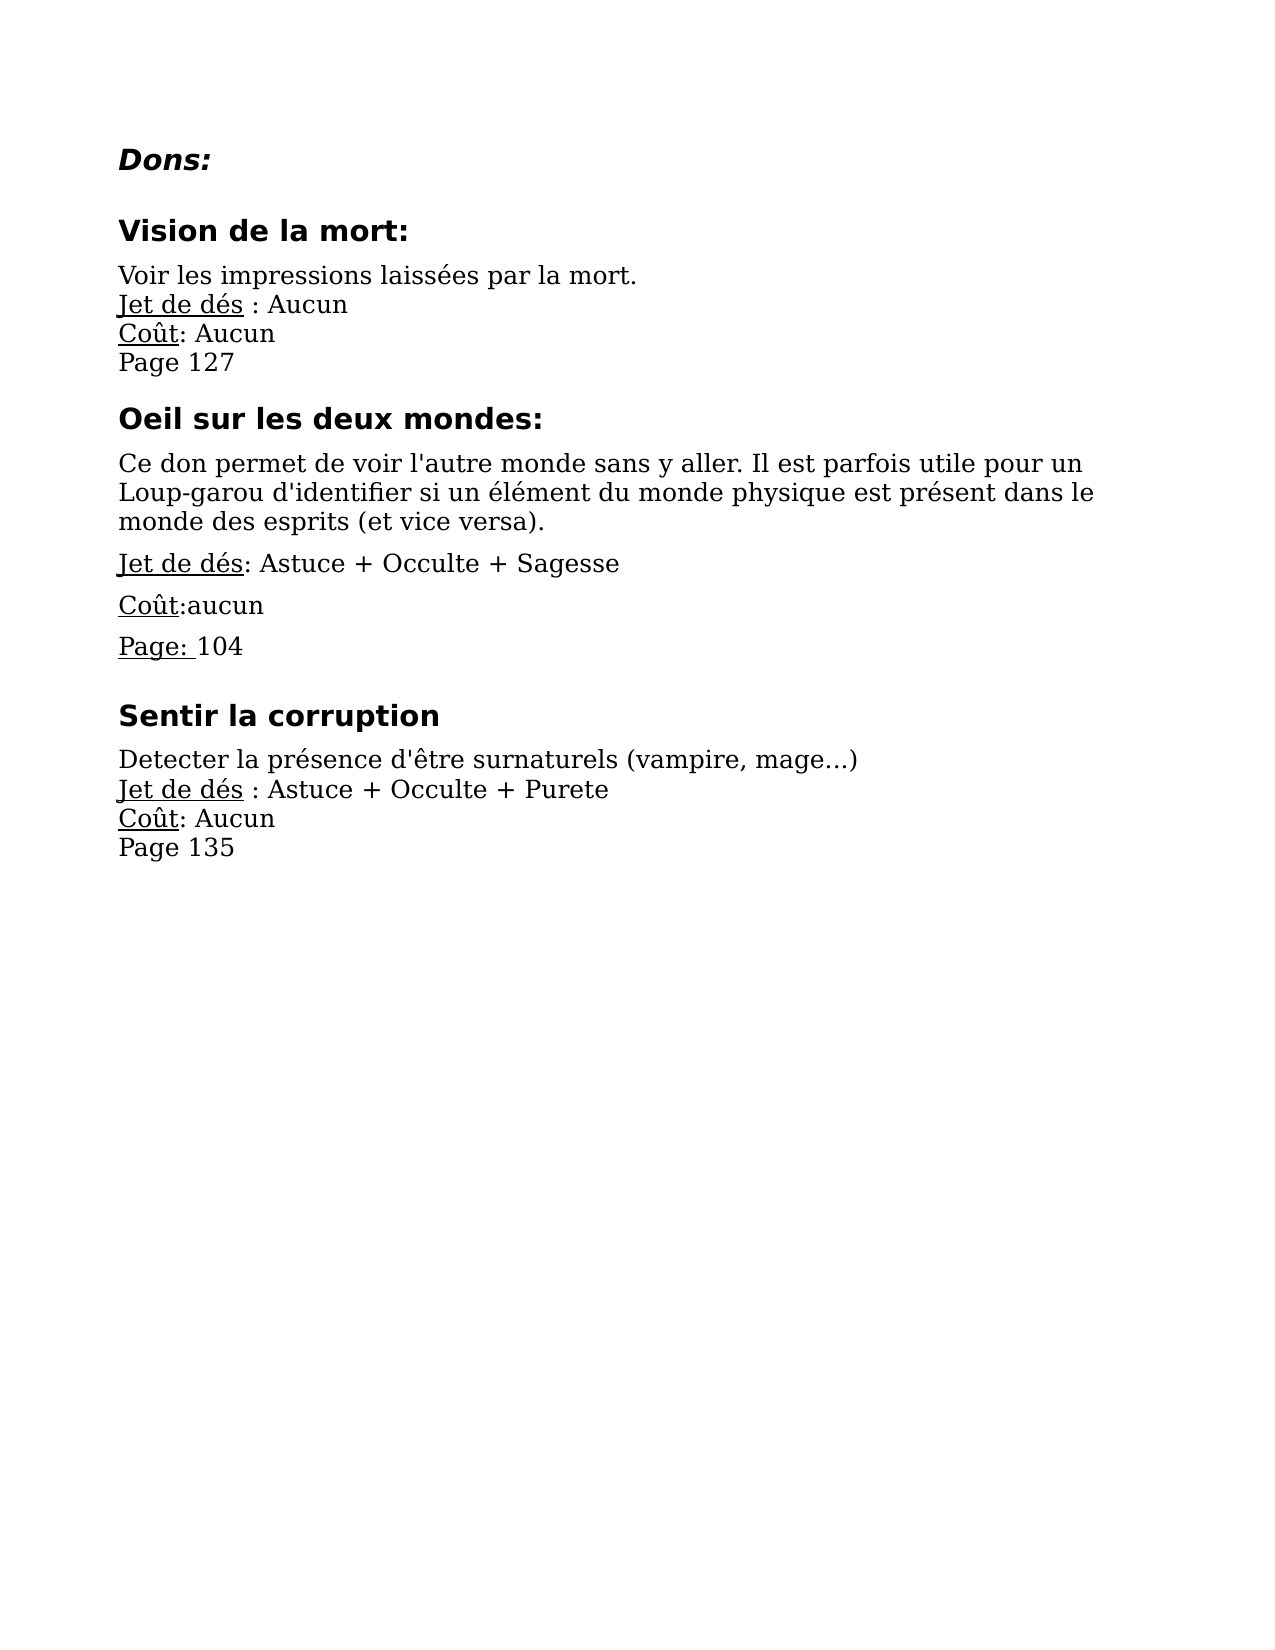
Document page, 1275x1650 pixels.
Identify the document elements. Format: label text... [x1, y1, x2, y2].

subtitle Sentir la corruption [118, 699, 1157, 733]
subtitle Dons: [118, 143, 1157, 177]
text Page 135 [118, 833, 1157, 862]
text Ce don permet de voir l'autre monde sans y aller. Il est parfois utile pour un Loup-garou d'identifier si un élément du monde physique est présent dans le monde des esprits (et vice versa). [118, 449, 1157, 537]
text Detecter la présence d'être surnaturels (vampire, mage...) [118, 746, 1157, 775]
text Jet de dés : Aucun [118, 290, 1157, 319]
text Page: 104 [118, 632, 1157, 662]
text Jet de dés: Astuce + Occulte + Sagesse [118, 549, 1157, 578]
text Voir les impressions laissées par la mort. [118, 261, 1157, 290]
subtitle Oeil sur les deux mondes: [118, 403, 1157, 437]
text Coût: Aucun [118, 804, 1157, 833]
text Coût:aucun [118, 591, 1157, 620]
subtitle Vision de la mort: [118, 214, 1157, 248]
text Jet de dés : Astuce + Occulte + Purete [118, 775, 1157, 804]
text Coût: Aucun [118, 319, 1157, 348]
text Page 127 [118, 348, 1157, 378]
